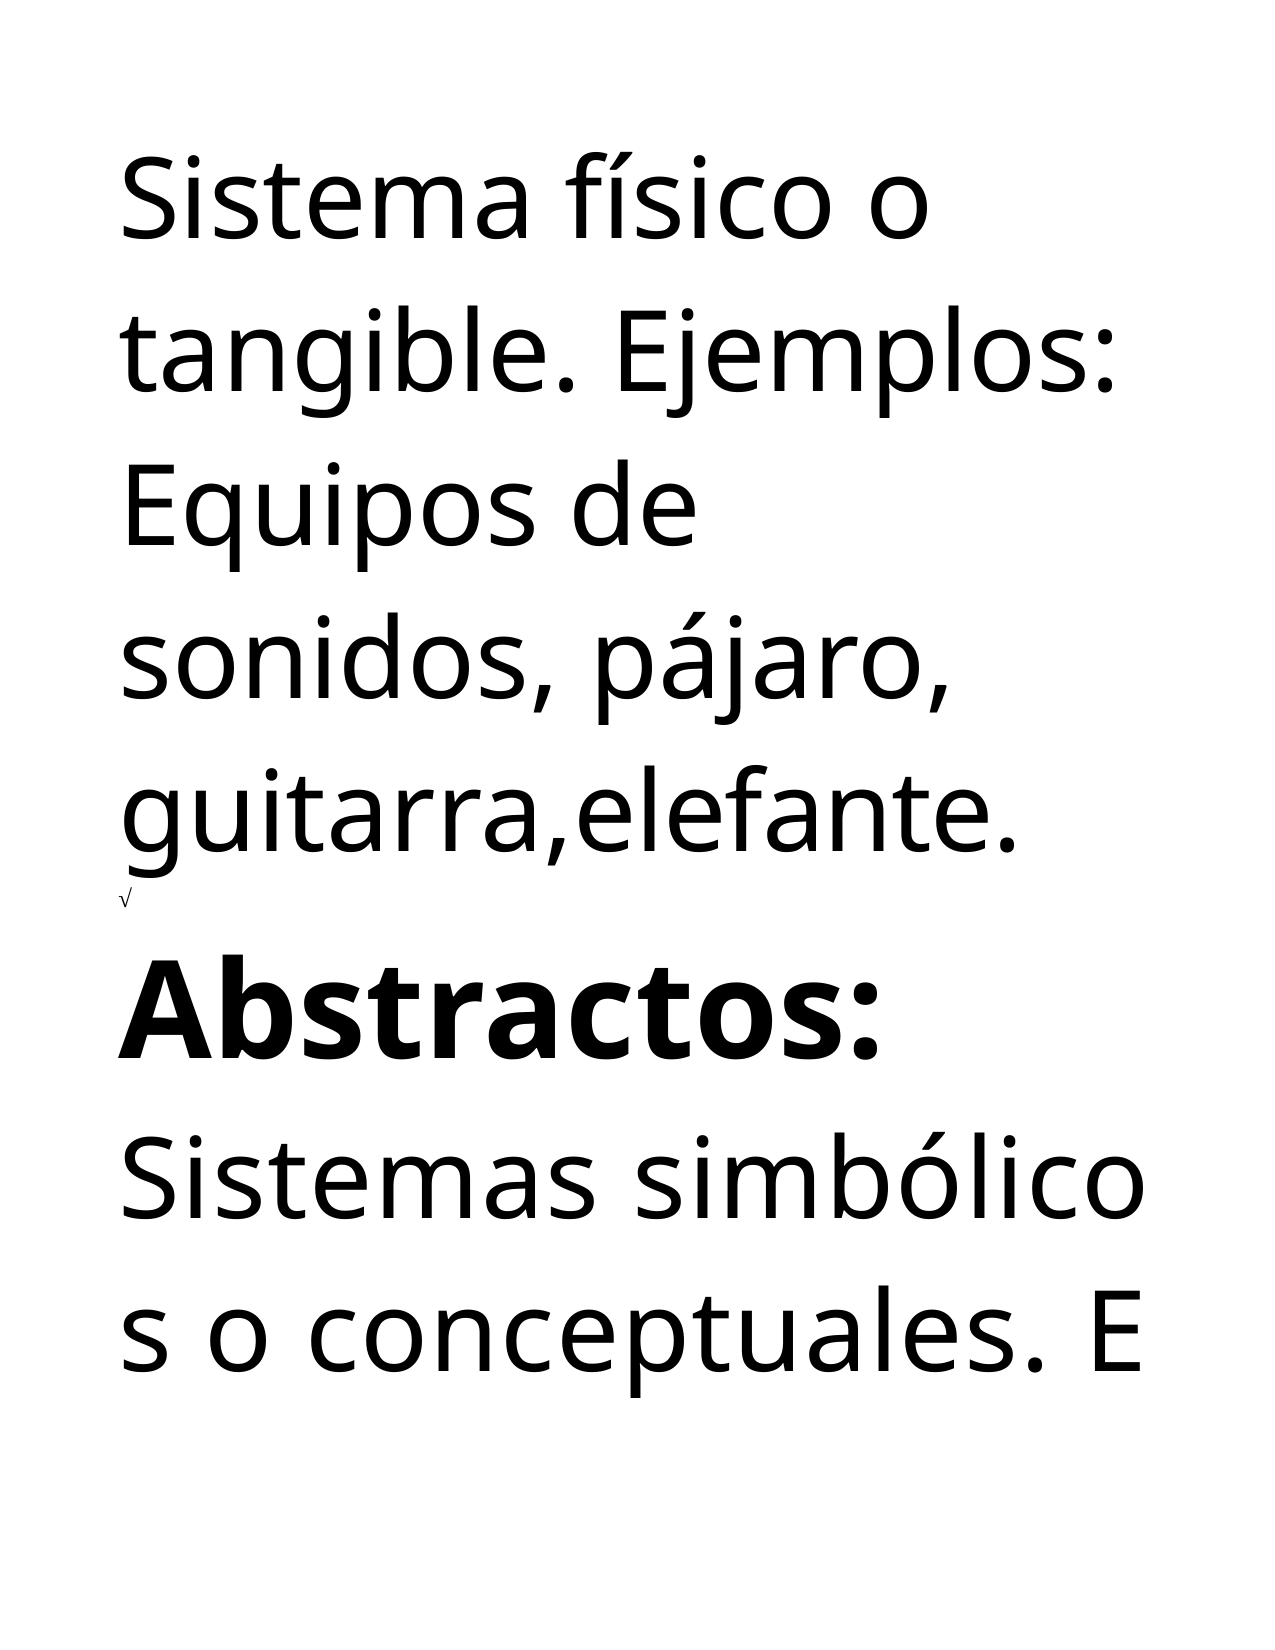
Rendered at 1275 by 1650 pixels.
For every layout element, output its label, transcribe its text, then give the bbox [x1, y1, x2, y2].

text Abstractos: [118, 913, 1157, 1098]
text Sistema físico o tangible. Ejemplos: Equipos de sonidos, pájaro, guitarra,elefante. [118, 118, 1157, 884]
text √ [118, 884, 1157, 913]
text Sistemas simbólicos o conceptuales. E [118, 1098, 1157, 1404]
